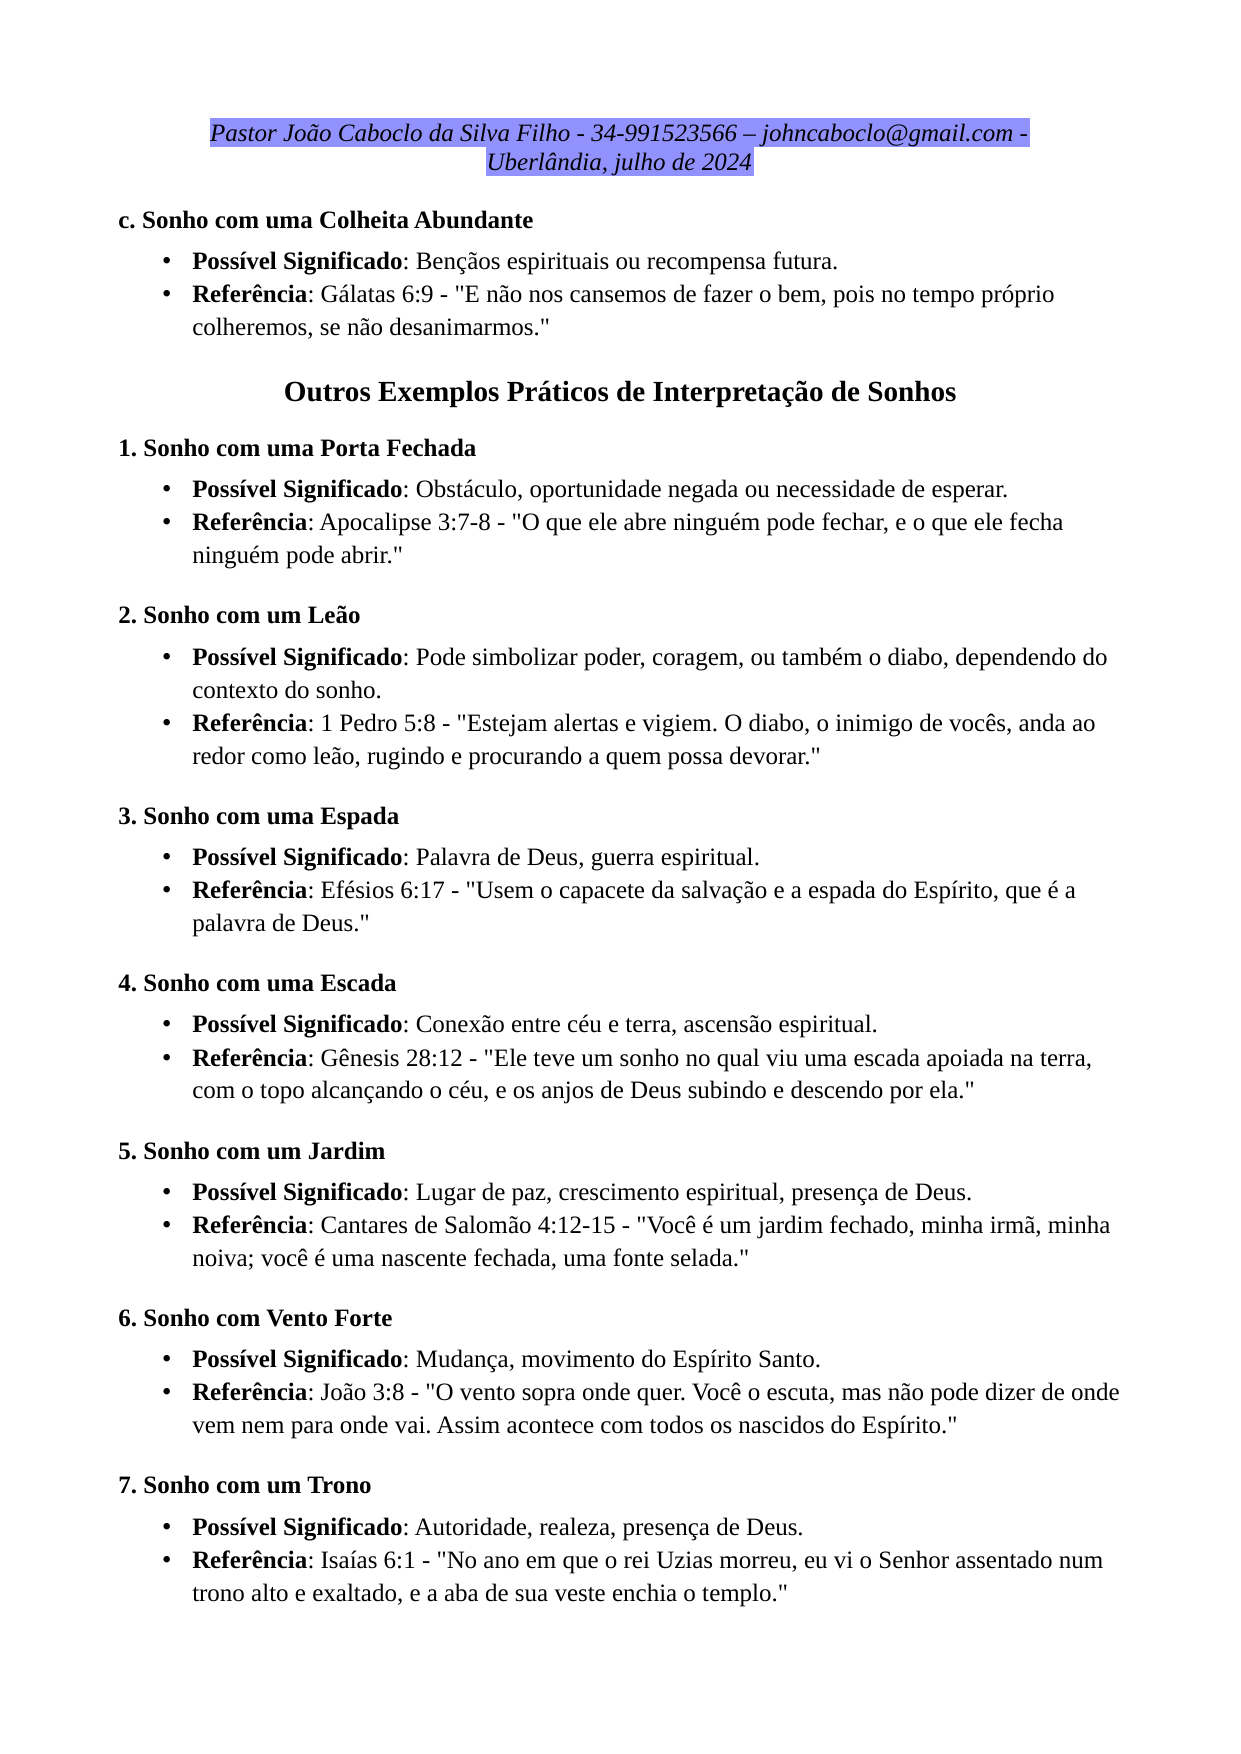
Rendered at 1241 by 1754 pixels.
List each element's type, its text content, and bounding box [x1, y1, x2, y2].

list Referência: João 3:8 - "O vento sopra onde quer. Você o escuta, mas não pode dizer de onde vem nem para onde vai. Assim acontece com todos os nascidos do Espírito." [162, 1377, 1122, 1439]
subtitle 7. Sonho com um Trono [118, 1471, 1122, 1499]
subtitle 3. Sonho com uma Espada [118, 801, 1122, 830]
list Possível Significado: Obstáculo, oportunidade negada ou necessidade de esperar. [162, 474, 1122, 503]
subtitle 4. Sonho com uma Escada [118, 968, 1122, 997]
list Referência: Gálatas 6:9 - "E não nos cansemos de fazer o bem, pois no tempo próprio colheremos, se não desanimarmos." [162, 279, 1122, 341]
list Possível Significado: Conexão entre céu e terra, ascensão espiritual. [162, 1009, 1122, 1038]
subtitle 1. Sonho com uma Porta Fechada [118, 433, 1122, 462]
list Possível Significado: Autoridade, realeza, presença de Deus. [162, 1512, 1122, 1541]
list Possível Significado: Lugar de paz, crescimento espiritual, presença de Deus. [162, 1177, 1122, 1206]
list Possível Significado: Palavra de Deus, guerra espiritual. [162, 842, 1122, 871]
list Referência: Cantares de Salomão 4:12-15 - "Você é um jardim fechado, minha irmã, minha noiva; você é uma nascente fechada, uma fonte selada." [162, 1210, 1122, 1272]
list Possível Significado: Mudança, movimento do Espírito Santo. [162, 1344, 1122, 1373]
list Possível Significado: Bençãos espirituais ou recompensa futura. [162, 246, 1122, 275]
subtitle 6. Sonho com Vento Forte [118, 1303, 1122, 1332]
subtitle 5. Sonho com um Jardim [118, 1136, 1122, 1164]
list Referência: Isaías 6:1 - "No ano em que o rei Uzias morreu, eu vi o Senhor assentado num trono alto e exaltado, e a aba de sua veste enchia o templo." [162, 1545, 1122, 1607]
subtitle c. Sonho com uma Colheita Abundante [118, 205, 1122, 234]
list Referência: 1 Pedro 5:8 - "Estejam alertas e vigiem. O diabo, o inimigo de vocês, anda ao redor como leão, rugindo e procurando a quem possa devorar." [162, 708, 1122, 769]
list Referência: Apocalipse 3:7-8 - "O que ele abre ninguém pode fechar, e o que ele fecha ninguém pode abrir." [162, 507, 1122, 569]
list Referência: Gênesis 28:12 - "Ele teve um sonho no qual viu uma escada apoiada na terra, com o topo alcançando o céu, e os anjos de Deus subindo e descendo por ela." [162, 1043, 1122, 1104]
subtitle 2. Sonho com um Leão [118, 601, 1122, 629]
list Referência: Efésios 6:17 - "Usem o capacete da salvação e a espada do Espírito, que é a palavra de Deus." [162, 875, 1122, 937]
list Possível Significado: Pode simbolizar poder, coragem, ou também o diabo, dependendo do contexto do sonho. [162, 642, 1122, 703]
subtitle Outros Exemplos Práticos de Interpretação de Sonhos [118, 374, 1122, 408]
